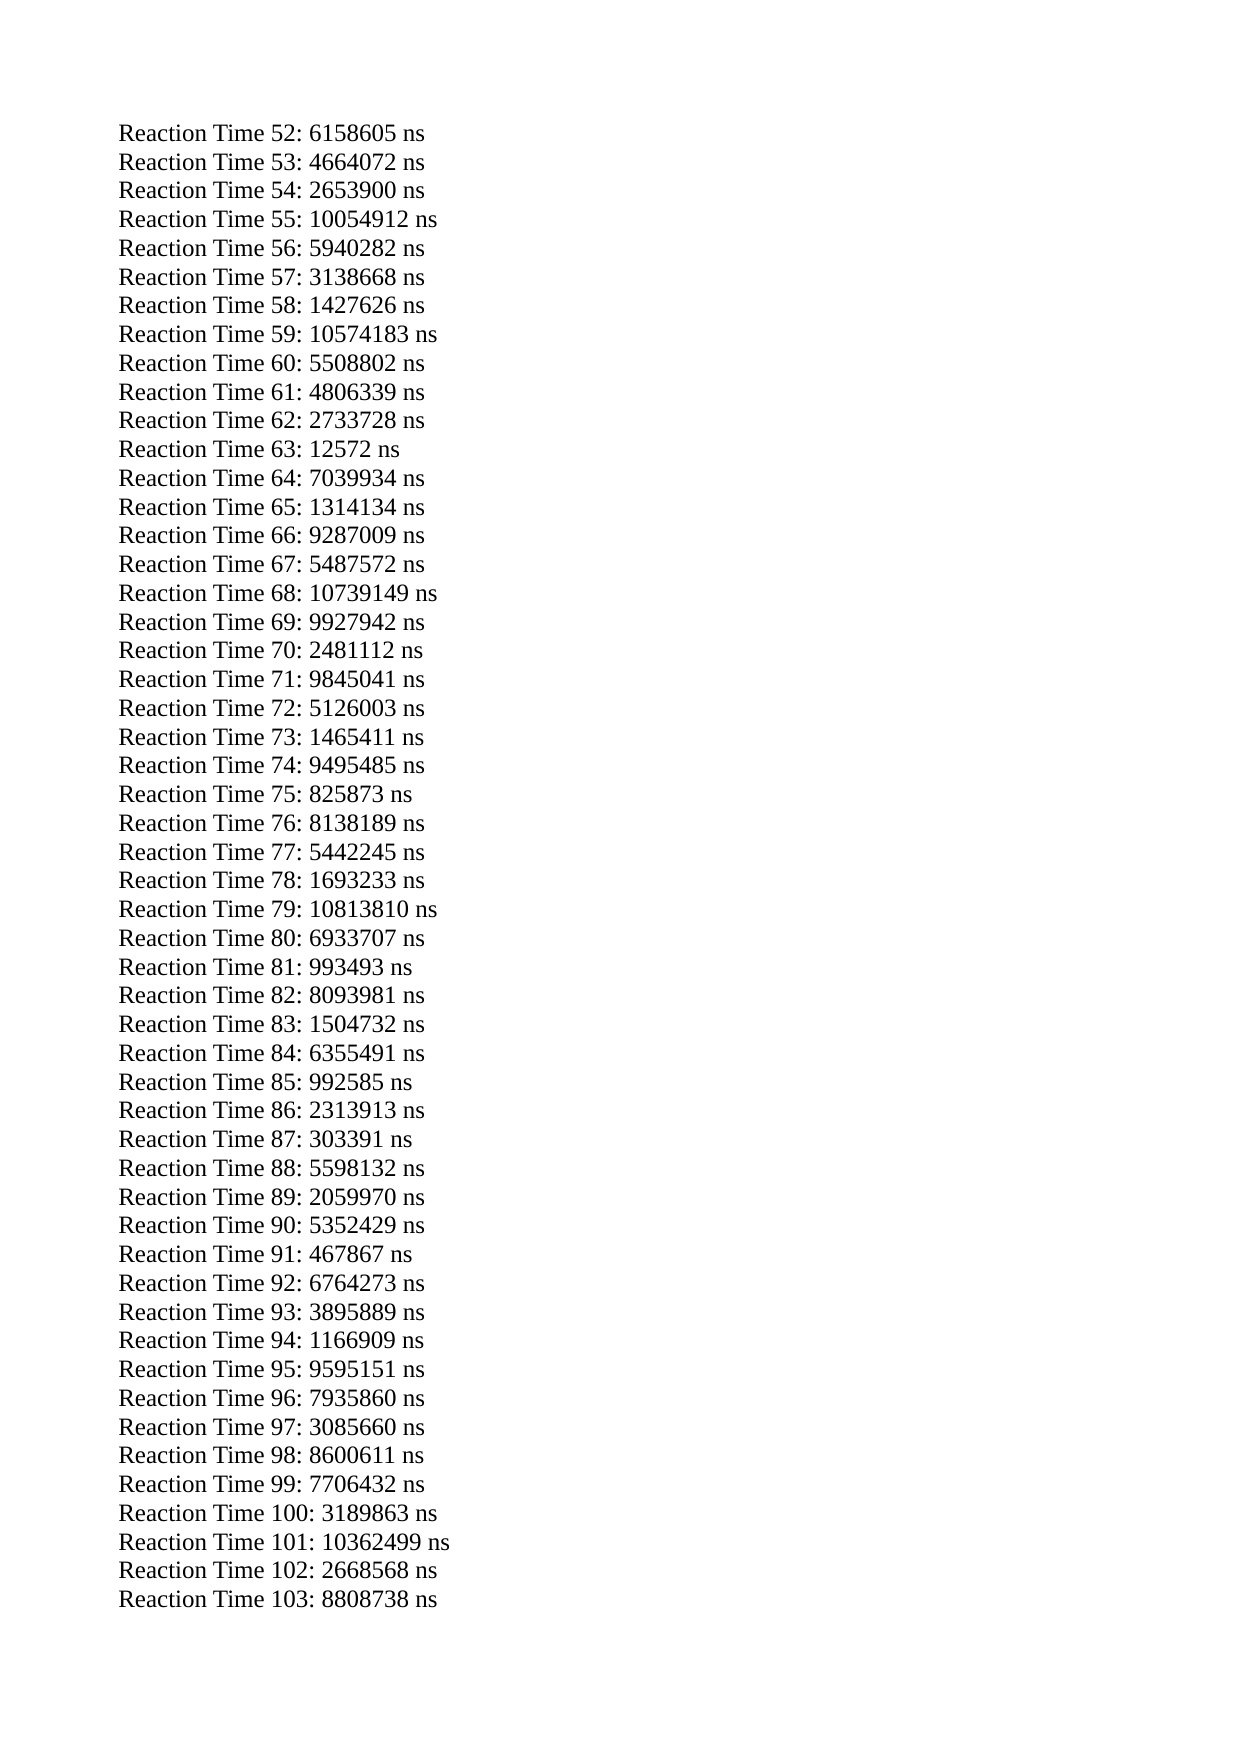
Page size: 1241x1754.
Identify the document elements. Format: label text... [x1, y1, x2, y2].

text Reaction Time 99: 7706432 ns [118, 1469, 1122, 1498]
text Reaction Time 57: 3138668 ns [118, 262, 1122, 291]
text Reaction Time 64: 7039934 ns [118, 463, 1122, 492]
text Reaction Time 101: 10362499 ns [118, 1527, 1122, 1556]
text Reaction Time 83: 1504732 ns [118, 1009, 1122, 1038]
text Reaction Time 91: 467867 ns [118, 1239, 1122, 1268]
text Reaction Time 90: 5352429 ns [118, 1211, 1122, 1239]
text Reaction Time 68: 10739149 ns [118, 578, 1122, 607]
text Reaction Time 80: 6933707 ns [118, 923, 1122, 952]
text Reaction Time 97: 3085660 ns [118, 1412, 1122, 1441]
text Reaction Time 87: 303391 ns [118, 1124, 1122, 1153]
text Reaction Time 61: 4806339 ns [118, 377, 1122, 406]
text Reaction Time 92: 6764273 ns [118, 1268, 1122, 1297]
text Reaction Time 100: 3189863 ns [118, 1498, 1122, 1527]
text Reaction Time 84: 6355491 ns [118, 1038, 1122, 1067]
text Reaction Time 75: 825873 ns [118, 779, 1122, 808]
text Reaction Time 53: 4664072 ns [118, 147, 1122, 176]
text Reaction Time 89: 2059970 ns [118, 1182, 1122, 1211]
text Reaction Time 102: 2668568 ns [118, 1556, 1122, 1584]
text Reaction Time 54: 2653900 ns [118, 176, 1122, 204]
text Reaction Time 88: 5598132 ns [118, 1153, 1122, 1182]
text Reaction Time 98: 8600611 ns [118, 1441, 1122, 1469]
text Reaction Time 79: 10813810 ns [118, 894, 1122, 923]
text Reaction Time 73: 1465411 ns [118, 722, 1122, 751]
text Reaction Time 94: 1166909 ns [118, 1326, 1122, 1354]
text Reaction Time 96: 7935860 ns [118, 1383, 1122, 1412]
text Reaction Time 59: 10574183 ns [118, 319, 1122, 348]
text Reaction Time 67: 5487572 ns [118, 549, 1122, 578]
text Reaction Time 95: 9595151 ns [118, 1354, 1122, 1383]
text Reaction Time 82: 8093981 ns [118, 981, 1122, 1009]
text Reaction Time 58: 1427626 ns [118, 291, 1122, 319]
text Reaction Time 66: 9287009 ns [118, 521, 1122, 549]
text Reaction Time 63: 12572 ns [118, 434, 1122, 463]
text Reaction Time 76: 8138189 ns [118, 808, 1122, 837]
text Reaction Time 71: 9845041 ns [118, 664, 1122, 693]
text Reaction Time 77: 5442245 ns [118, 837, 1122, 866]
text Reaction Time 69: 9927942 ns [118, 607, 1122, 636]
text Reaction Time 85: 992585 ns [118, 1067, 1122, 1096]
text Reaction Time 81: 993493 ns [118, 952, 1122, 981]
text Reaction Time 62: 2733728 ns [118, 406, 1122, 434]
text Reaction Time 93: 3895889 ns [118, 1297, 1122, 1326]
text Reaction Time 52: 6158605 ns [118, 118, 1122, 147]
text Reaction Time 86: 2313913 ns [118, 1096, 1122, 1124]
text Reaction Time 103: 8808738 ns [118, 1584, 1122, 1613]
text Reaction Time 56: 5940282 ns [118, 233, 1122, 262]
text Reaction Time 65: 1314134 ns [118, 492, 1122, 521]
text Reaction Time 74: 9495485 ns [118, 751, 1122, 779]
text Reaction Time 78: 1693233 ns [118, 866, 1122, 894]
text Reaction Time 55: 10054912 ns [118, 204, 1122, 233]
text Reaction Time 72: 5126003 ns [118, 693, 1122, 722]
text Reaction Time 60: 5508802 ns [118, 348, 1122, 377]
text Reaction Time 70: 2481112 ns [118, 636, 1122, 664]
